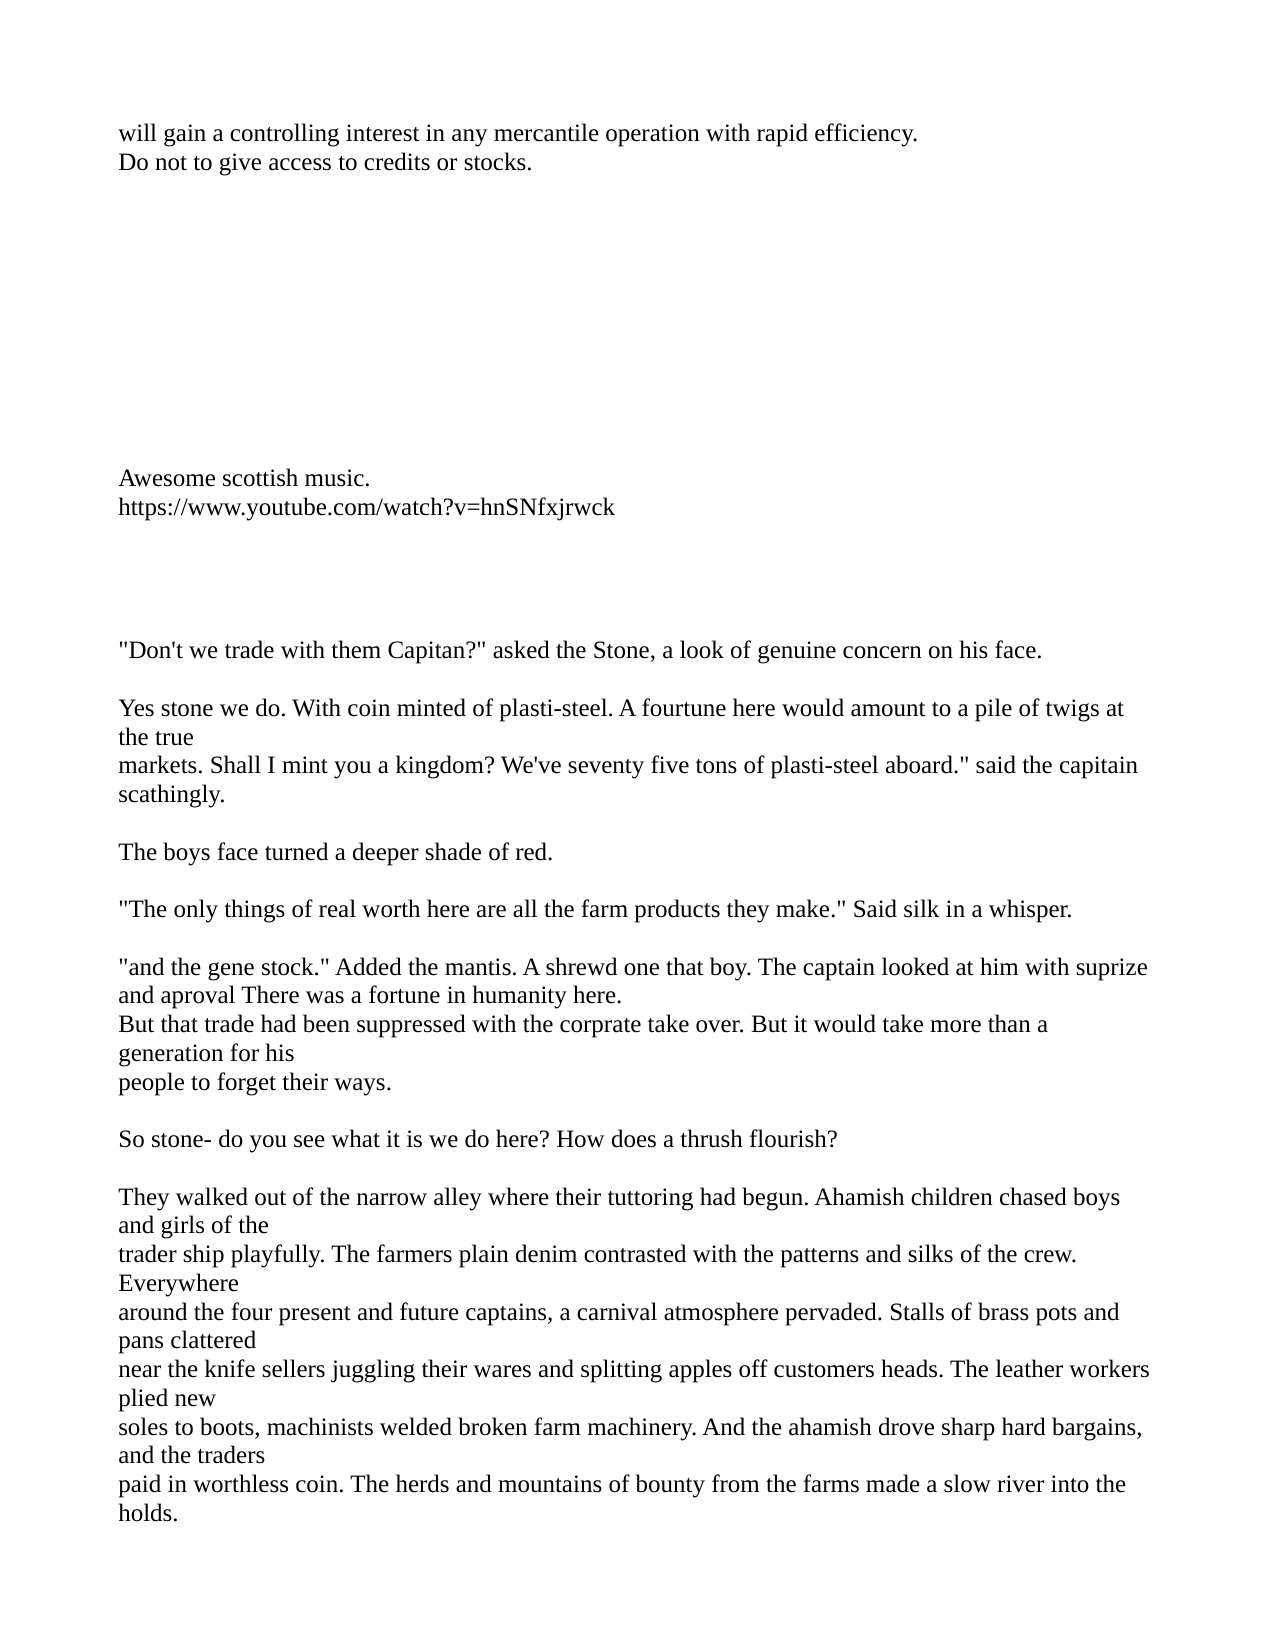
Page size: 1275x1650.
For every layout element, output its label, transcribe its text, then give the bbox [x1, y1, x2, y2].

text So stone- do you see what it is we do here? How does a thrush flourish? [118, 1124, 1157, 1153]
text people to forget their ways. [118, 1067, 1157, 1096]
text Awesome scottish music. [118, 463, 1157, 492]
text near the knife sellers juggling their wares and splitting apples off customers heads. The leather workers plied new [118, 1354, 1157, 1412]
text "Don't we trade with them Capitan?" asked the Stone, a look of genuine concern on his face. [118, 636, 1157, 664]
text The boys face turned a deeper shade of red. [118, 837, 1157, 866]
text Do not to give access to credits or stocks. [118, 147, 1157, 176]
text Yes stone we do. With coin minted of plasti-steel. A fourtune here would amount to a pile of twigs at the true [118, 693, 1157, 751]
text trader ship playfully. The farmers plain denim contrasted with the patterns and silks of the crew. Everywhere [118, 1239, 1157, 1297]
text But that trade had been suppressed with the corprate take over. But it would take more than a generation for his [118, 1009, 1157, 1067]
text https://www.youtube.com/watch?v=hnSNfxjrwck [118, 492, 1157, 521]
text around the four present and future captains, a carnival atmosphere pervaded. Stalls of brass pots and pans clattered [118, 1297, 1157, 1354]
text soles to boots, machinists welded broken farm machinery. And the ahamish drove sharp hard bargains, and the traders [118, 1412, 1157, 1469]
text They walked out of the narrow alley where their tuttoring had begun. Ahamish children chased boys and girls of the [118, 1182, 1157, 1239]
text markets. Shall I mint you a kingdom? We've seventy five tons of plasti-steel aboard." said the capitain scathingly. [118, 751, 1157, 808]
text paid in worthless coin. The herds and mountains of bounty from the farms made a slow river into the holds. [118, 1469, 1157, 1527]
text "and the gene stock." Added the mantis. A shrewd one that boy. The captain looked at him with suprize and aproval There was a fortune in humanity here. [118, 952, 1157, 1009]
text "The only things of real worth here are all the farm products they make." Said silk in a whisper. [118, 894, 1157, 923]
text will gain a controlling interest in any mercantile operation with rapid efficiency. [118, 118, 1157, 147]
